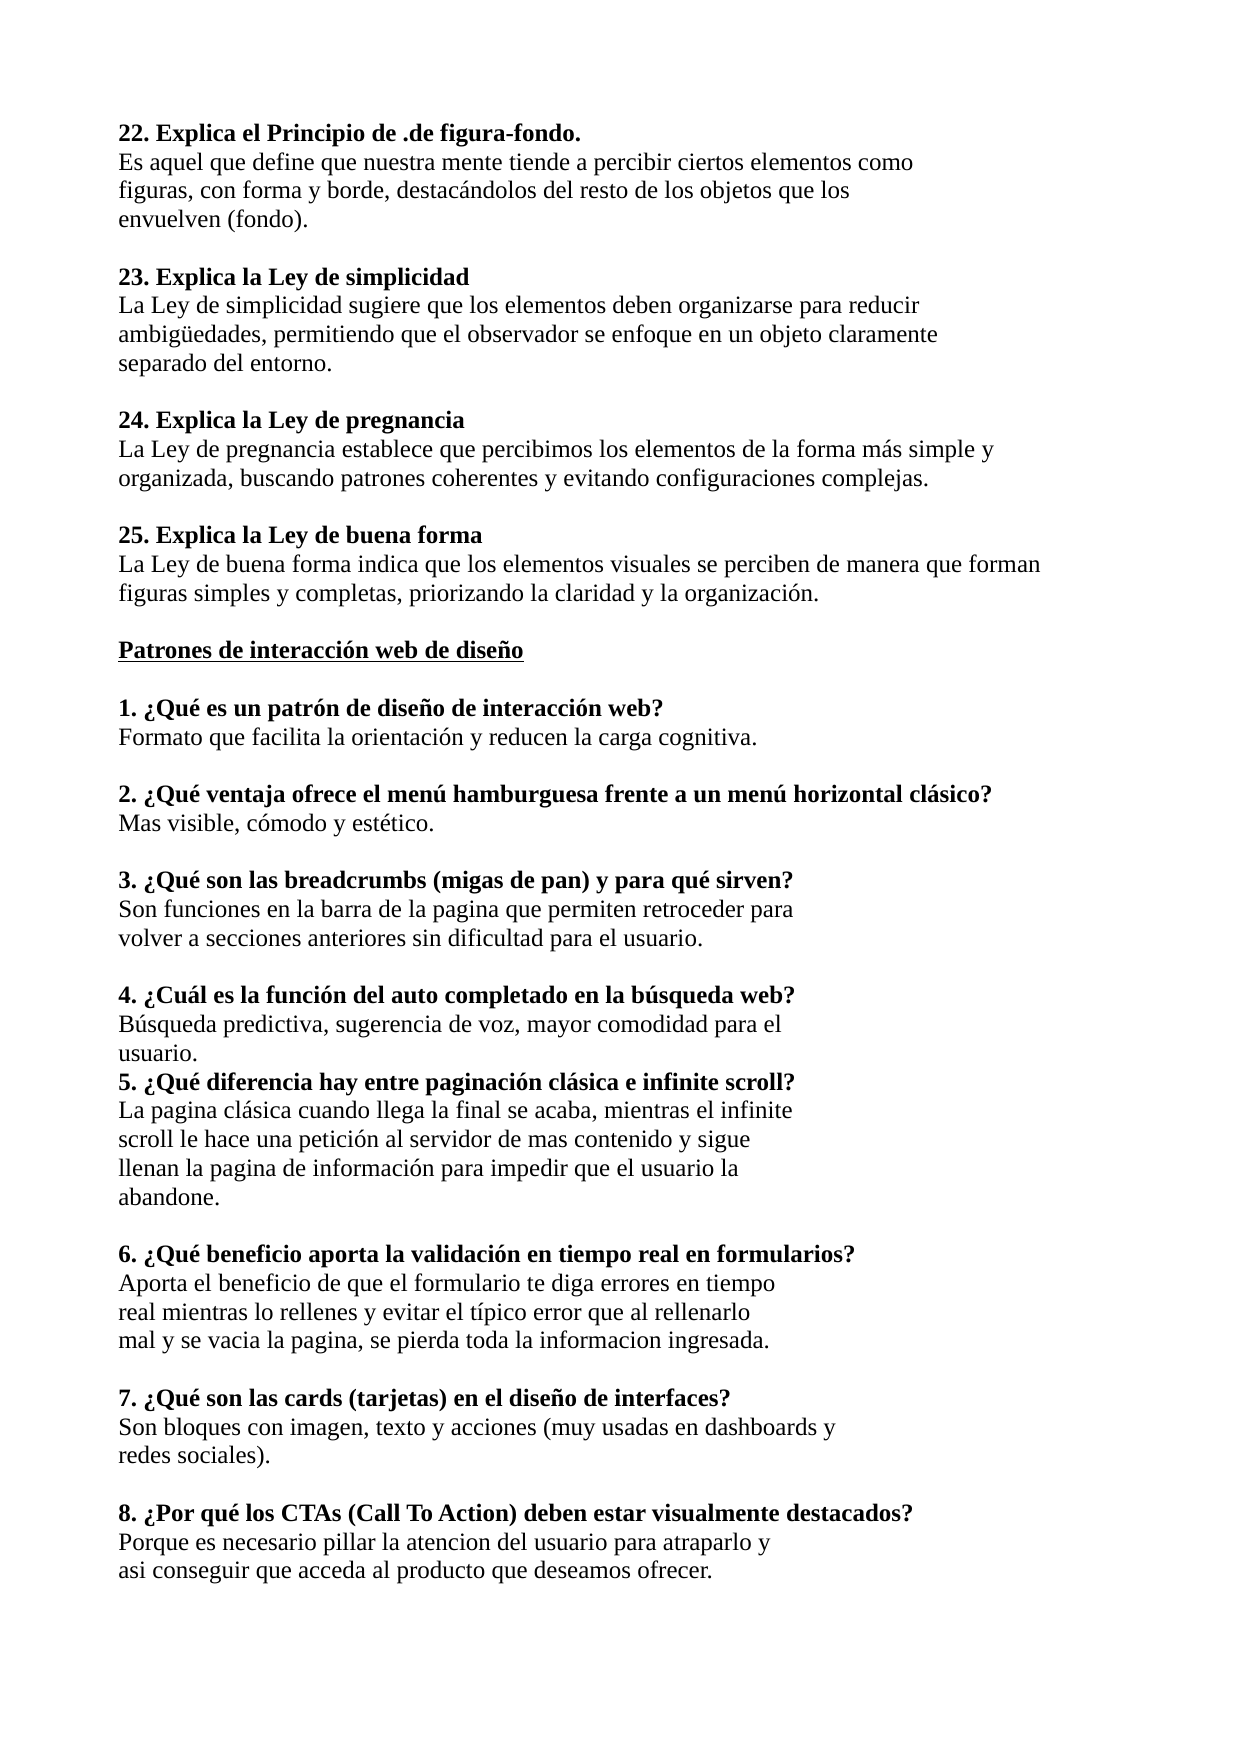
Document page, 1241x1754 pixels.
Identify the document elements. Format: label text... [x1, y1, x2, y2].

text 5. ¿Qué diferencia hay entre paginación clásica e infinite scroll? La pagina clásica cuando llega la final se acaba, mientras el infinite scroll le hace una petición al servidor de mas contenido y sigue llenan la pagina de información para impedir que el usuario la abandone. [118, 1067, 1122, 1211]
text 6. ¿Qué beneficio aporta la validación en tiempo real en formularios? Aporta el beneficio de que el formulario te diga errores en tiempo real mientras lo rellenes y evitar el típico error que al rellenarlo mal y se vacia la pagina, se pierda toda la informacion ingresada. [118, 1239, 1122, 1354]
text 8. ¿Por qué los CTAs (Call To Action) deben estar visualmente destacados? Porque es necesario pillar la atencion del usuario para atraparlo y asi conseguir que acceda al producto que deseamos ofrecer. [118, 1498, 1122, 1584]
text 7. ¿Qué son las cards (tarjetas) en el diseño de interfaces? Son bloques con imagen, texto y acciones (muy usadas en dashboards y redes sociales). [118, 1383, 1122, 1469]
text 22. Explica el Principio de .de figura-fondo. Es aquel que define que nuestra mente tiende a percibir ciertos elementos como figuras, con forma y borde, destacándolos del resto de los objetos que los envuelven (fondo). [118, 118, 1122, 233]
text Patrones de interacción web de diseño [118, 636, 1122, 664]
text 1. ¿Qué es un patrón de diseño de interacción web? Formato que facilita la orientación y reducen la carga cognitiva. [118, 693, 1122, 751]
text 4. ¿Cuál es la función del auto completado en la búsqueda web? Búsqueda predictiva, sugerencia de voz, mayor comodidad para el usuario. [118, 952, 1122, 1067]
text 2. ¿Qué ventaja ofrece el menú hamburguesa frente a un menú horizontal clásico? Mas visible, cómodo y estético. [118, 779, 1122, 837]
text 3. ¿Qué son las breadcrumbs (migas de pan) y para qué sirven? Son funciones en la barra de la pagina que permiten retroceder para volver a secciones anteriores sin dificultad para el usuario. [118, 866, 1122, 952]
text 24. Explica la Ley de pregnancia La Ley de pregnancia establece que percibimos los elementos de la forma más simple y organizada, buscando patrones coherentes y evitando configuraciones complejas. [118, 406, 1122, 492]
text 25. Explica la Ley de buena forma La Ley de buena forma indica que los elementos visuales se perciben de manera que forman figuras simples y completas, priorizando la claridad y la organización. [118, 521, 1122, 607]
text 23. Explica la Ley de simplicidad La Ley de simplicidad sugiere que los elementos deben organizarse para reducir ambigüedades, permitiendo que el observador se enfoque en un objeto claramente separado del entorno. [118, 262, 1122, 377]
